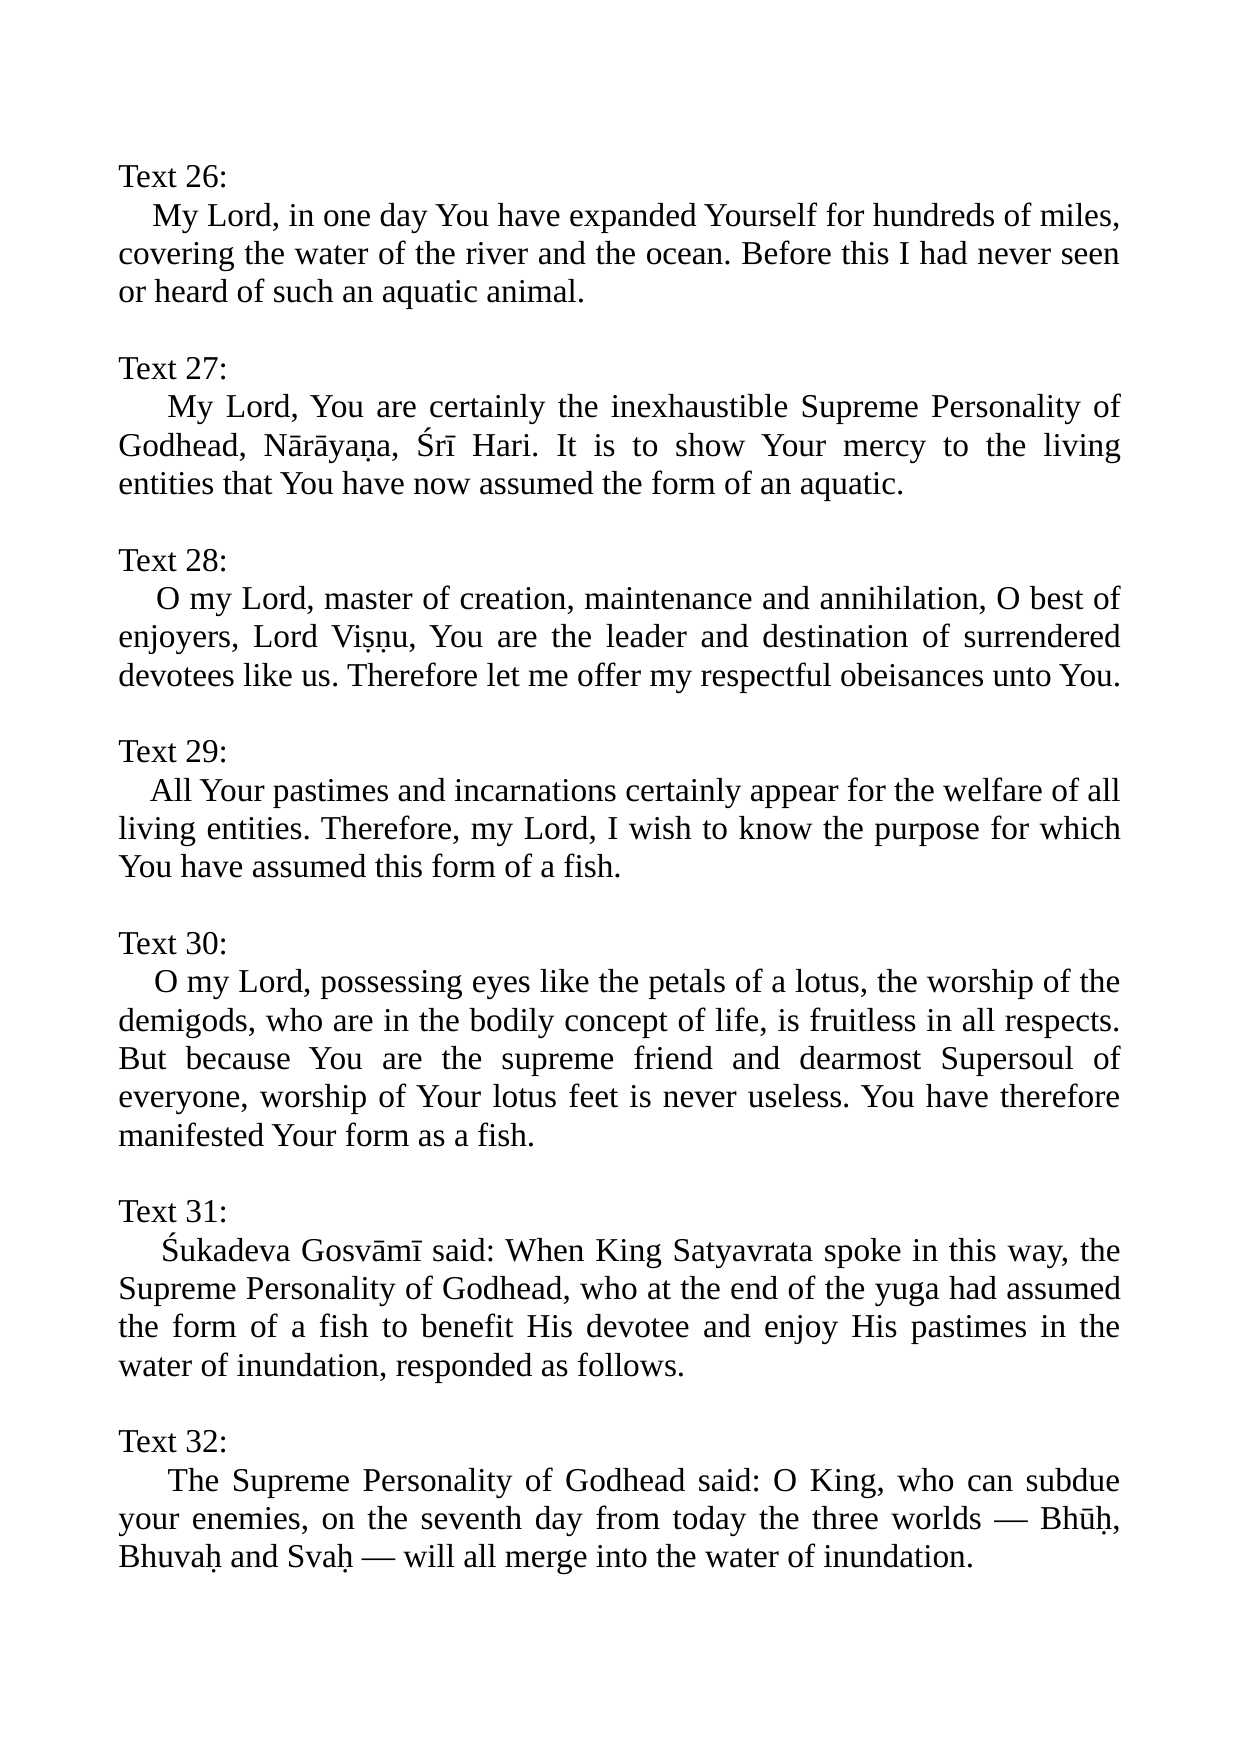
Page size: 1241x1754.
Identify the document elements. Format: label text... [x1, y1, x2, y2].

text Text 28: [118, 540, 1122, 578]
text All Your pastimes and incarnations certainly appear for the welfare of all living entities. Therefore, my Lord, I wish to know the purpose for which You have assumed this form of a fish. [118, 770, 1122, 885]
text My Lord, You are certainly the inexhaustible Supreme Personality of Godhead, Nārāyaṇa, Śrī Hari. It is to show Your mercy to the living entities that You have now assumed the form of an aquatic. [118, 386, 1122, 501]
text The Supreme Personality of Godhead said: O King, who can subdue your enemies, on the seventh day from today the three worlds — Bhūḥ, Bhuvaḥ and Svaḥ — will all merge into the water of inundation. [118, 1460, 1122, 1575]
text Text 32: [118, 1421, 1122, 1460]
text Text 31: [118, 1191, 1122, 1230]
text Śukadeva Gosvāmī said: When King Satyavrata spoke in this way, the Supreme Personality of Godhead, who at the end of the yuga had assumed the form of a fish to benefit His devotee and enjoy His pastimes in the water of inundation, responded as follows. [118, 1230, 1122, 1383]
text Text 26: [118, 156, 1122, 195]
text Text 27: [118, 348, 1122, 386]
text Text 30: [118, 923, 1122, 961]
text O my Lord, master of creation, maintenance and annihilation, O best of enjoyers, Lord Viṣṇu, You are the leader and destination of surrendered devotees like us. Therefore let me offer my respectful obeisances unto You. [118, 578, 1122, 693]
text My Lord, in one day You have expanded Yourself for hundreds of miles, covering the water of the river and the ocean. Before this I had never seen or heard of such an aquatic animal. [118, 195, 1122, 310]
text O my Lord, possessing eyes like the petals of a lotus, the worship of the demigods, who are in the bodily concept of life, is fruitless in all respects. But because You are the supreme friend and dearmost Supersoul of everyone, worship of Your lotus feet is never useless. You have therefore manifested Your form as a fish. [118, 961, 1122, 1153]
text Text 29: [118, 731, 1122, 770]
